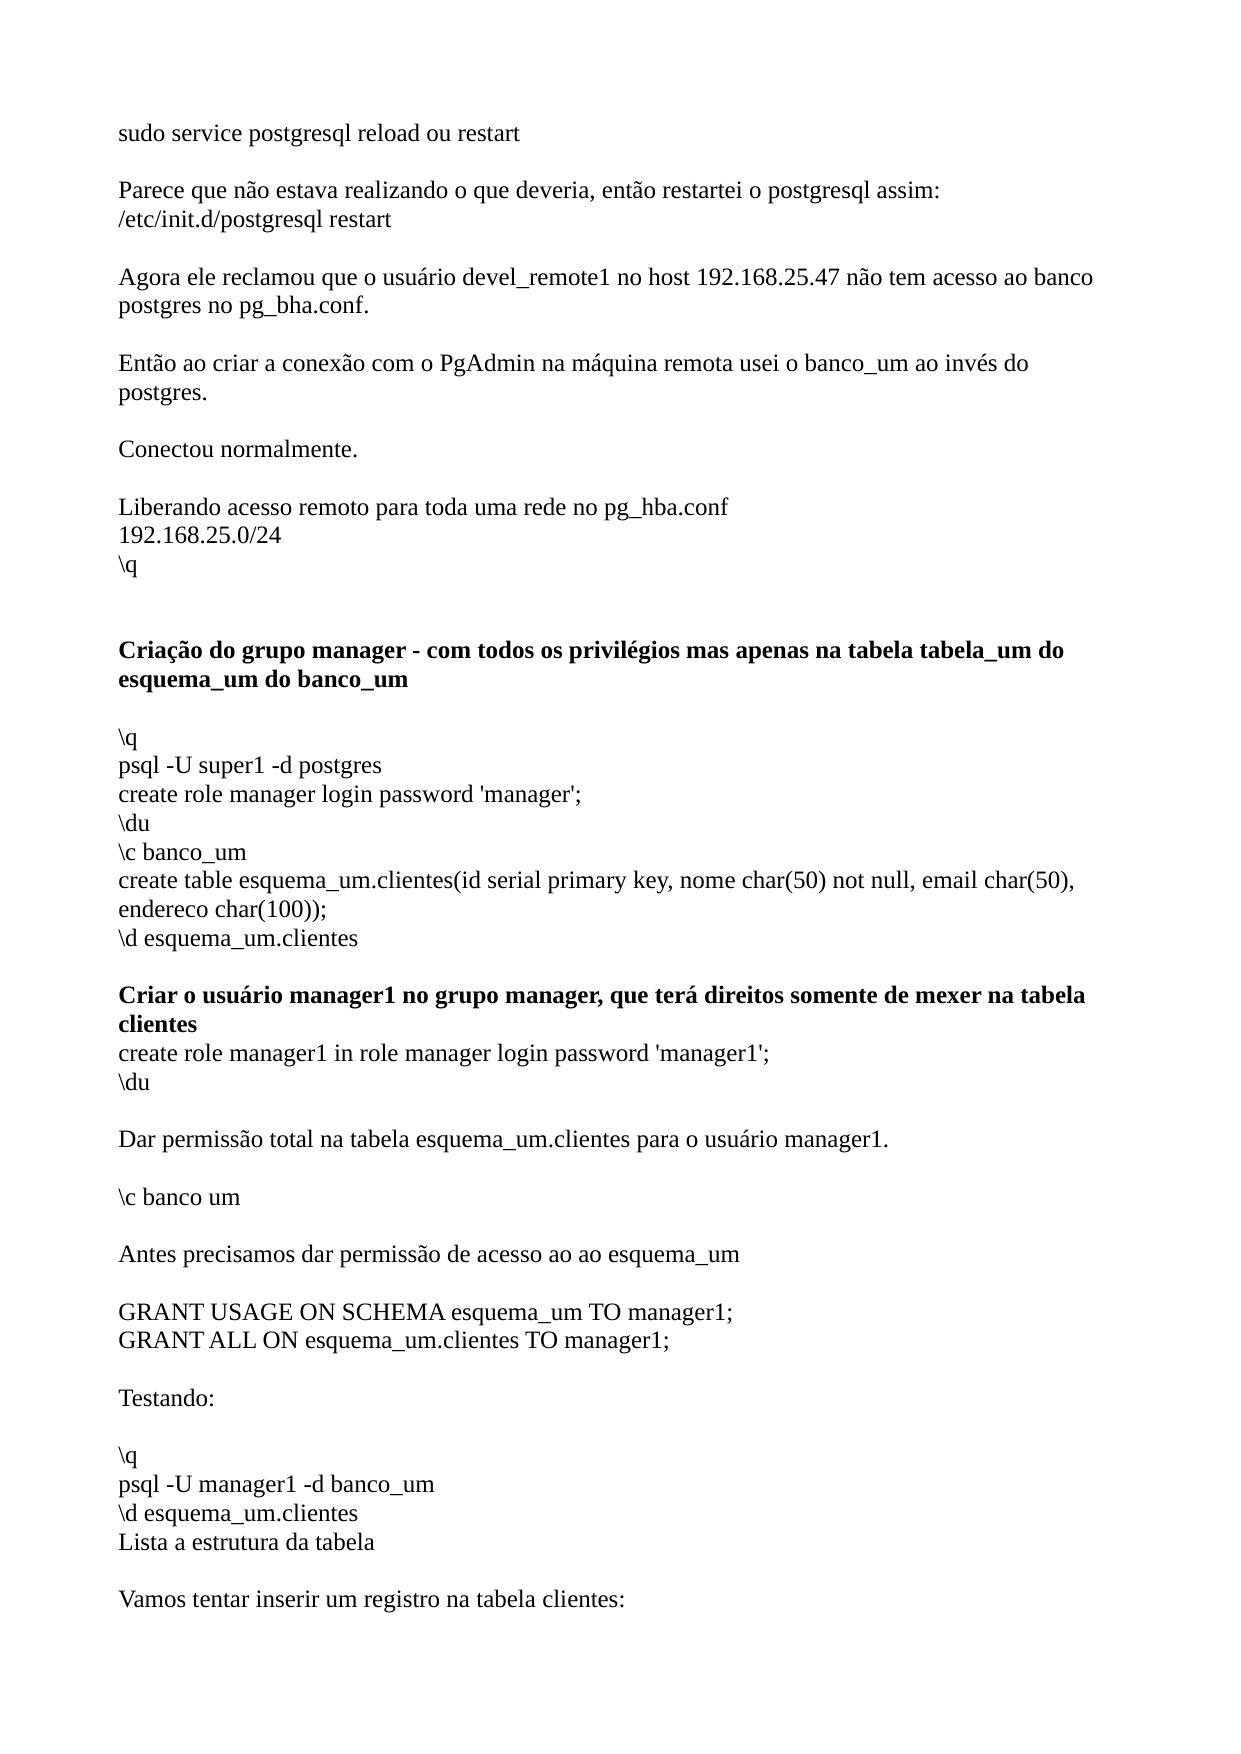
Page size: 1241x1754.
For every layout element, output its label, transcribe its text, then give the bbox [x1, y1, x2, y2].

text 192.168.25.0/24 [118, 521, 1122, 549]
text \du [118, 808, 1122, 837]
text psql -U super1 -d postgres [118, 751, 1122, 779]
text Vamos tentar inserir um registro na tabela clientes: [118, 1584, 1122, 1613]
text GRANT USAGE ON SCHEMA esquema_um TO manager1; [118, 1297, 1122, 1326]
text Testando: [118, 1383, 1122, 1412]
text Parece que não estava realizando o que deveria, então restartei o postgresql assim: [118, 176, 1122, 204]
text /etc/init.d/postgresql restart [118, 204, 1122, 233]
text Dar permissão total na tabela esquema_um.clientes para o usuário manager1. [118, 1124, 1122, 1153]
text GRANT ALL ON esquema_um.clientes TO manager1; [118, 1326, 1122, 1354]
text Liberando acesso remoto para toda uma rede no pg_hba.conf [118, 492, 1122, 521]
text Criação do grupo manager - com todos os privilégios mas apenas na tabela tabela_um do esquema_um do banco_um [118, 636, 1122, 693]
text psql -U manager1 -d banco_um [118, 1469, 1122, 1498]
text Criar o usuário manager1 no grupo manager, que terá direitos somente de mexer na tabela clientes [118, 981, 1122, 1038]
text create table esquema_um.clientes(id serial primary key, nome char(50) not null, email char(50), endereco char(100)); [118, 866, 1122, 923]
text \d esquema_um.clientes [118, 923, 1122, 952]
text \c banco_um [118, 837, 1122, 866]
text sudo service postgresql reload ou restart [118, 118, 1122, 147]
text Antes precisamos dar permissão de acesso ao ao esquema_um [118, 1239, 1122, 1268]
text \q [118, 549, 1122, 578]
text Lista a estrutura da tabela [118, 1527, 1122, 1556]
text \du [118, 1067, 1122, 1096]
text Então ao criar a conexão com o PgAdmin na máquina remota usei o banco_um ao invés do postgres. [118, 348, 1122, 406]
text Agora ele reclamou que o usuário devel_remote1 no host 192.168.25.47 não tem acesso ao banco postgres no pg_bha.conf. [118, 262, 1122, 319]
text \q [118, 1441, 1122, 1469]
text create role manager1 in role manager login password 'manager1'; [118, 1038, 1122, 1067]
text create role manager login password 'manager'; [118, 779, 1122, 808]
text \d esquema_um.clientes [118, 1498, 1122, 1527]
text Conectou normalmente. [118, 434, 1122, 463]
text \q [118, 722, 1122, 751]
text \c banco um [118, 1182, 1122, 1211]
